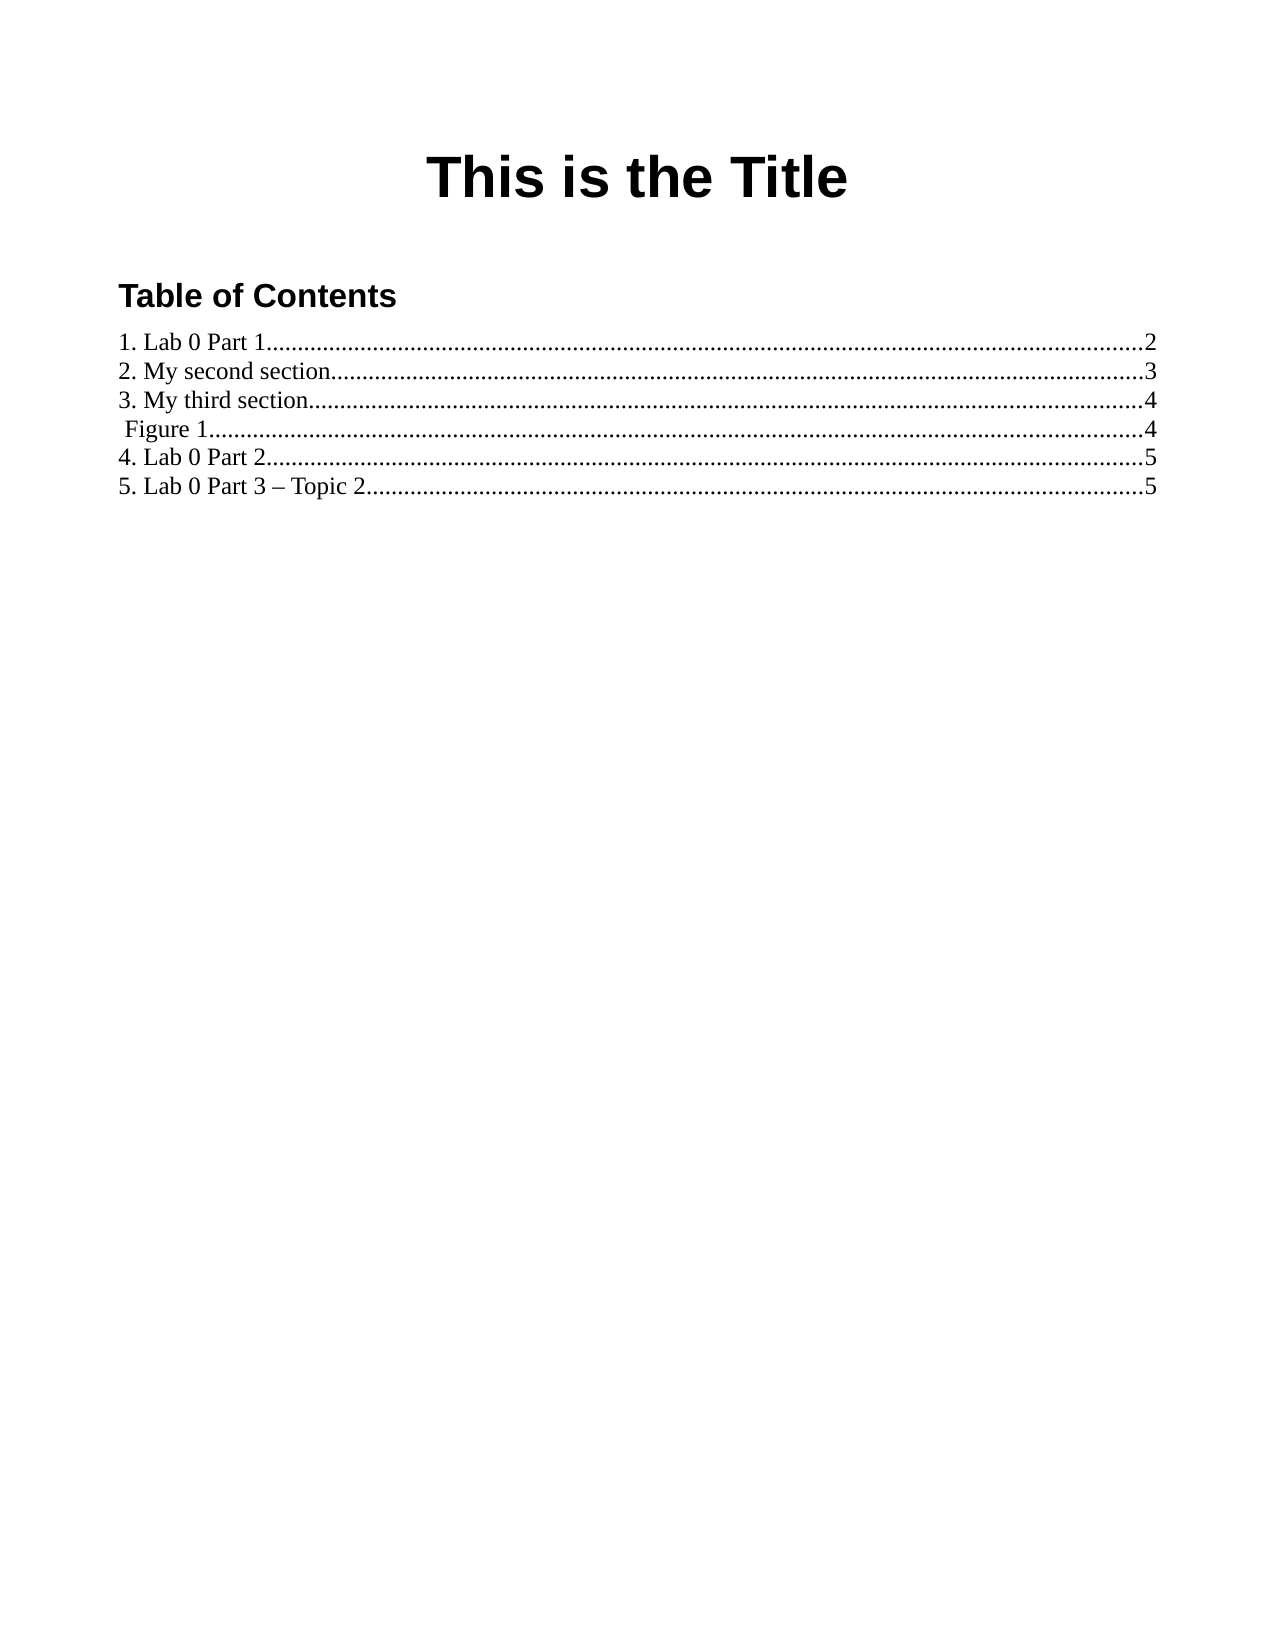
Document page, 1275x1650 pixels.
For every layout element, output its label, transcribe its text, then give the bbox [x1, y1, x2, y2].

text 1. Lab 0 Part 1 2 [118, 327, 1157, 356]
text 2. My second section 3 [118, 356, 1157, 385]
title This is the Title [118, 143, 1157, 210]
subtitle Table of Contents [118, 276, 1157, 315]
text Figure 1 4 [118, 414, 1157, 442]
text 3. My third section 4 [118, 385, 1157, 414]
text 5. Lab 0 Part 3 – Topic 2 5 [118, 471, 1157, 500]
text 4. Lab 0 Part 2 5 [118, 442, 1157, 471]
